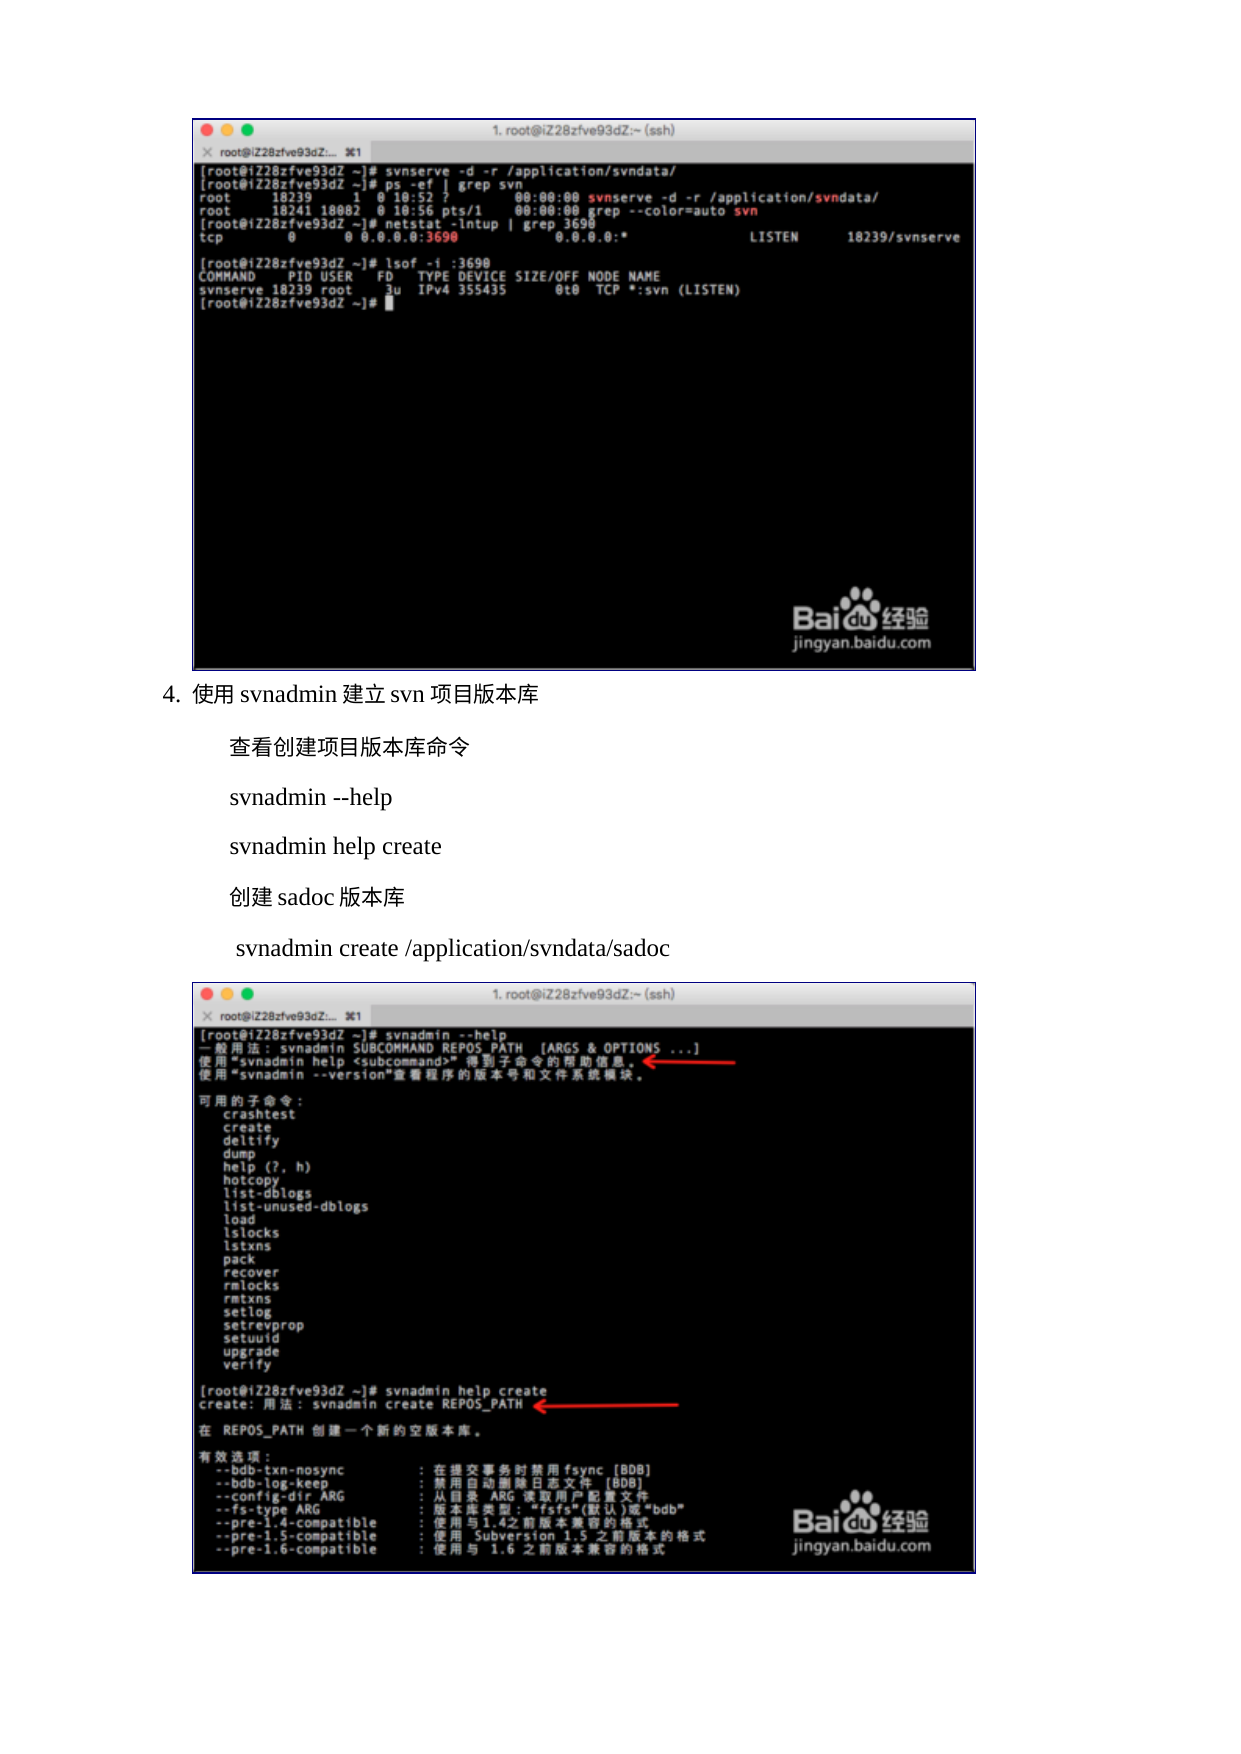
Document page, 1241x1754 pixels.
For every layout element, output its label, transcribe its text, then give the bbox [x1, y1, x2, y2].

list 创建sadoc版本库 [162, 880, 1122, 912]
list 查看创建项目版本库命令 [162, 729, 1122, 761]
list svnadmin --help [162, 782, 1122, 811]
list svnadmin create /application/svndata/sadoc [162, 933, 1122, 961]
picture [193, 983, 975, 1572]
list svnadmin help create [162, 831, 1122, 860]
picture [193, 120, 975, 670]
list 使用svnadmin建立svn项目版本库 [162, 677, 1122, 709]
